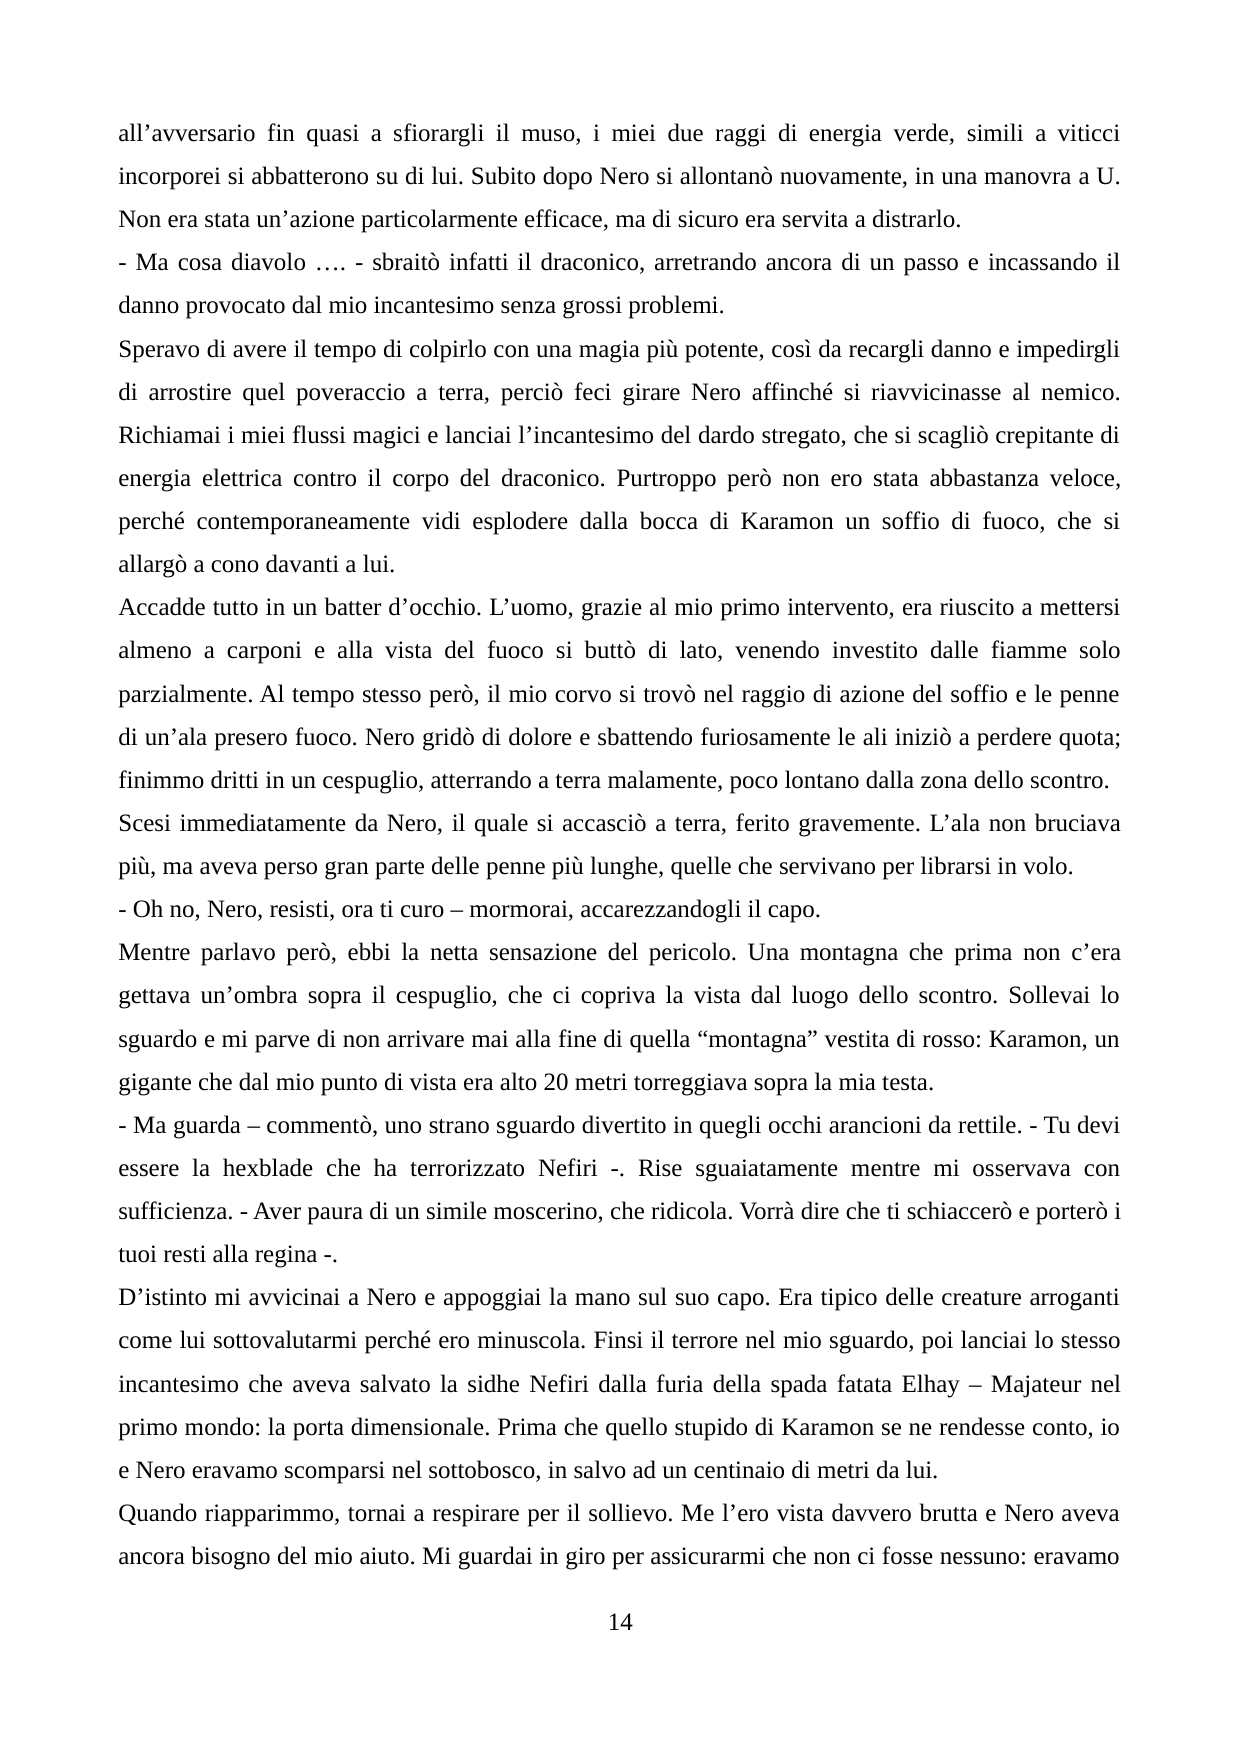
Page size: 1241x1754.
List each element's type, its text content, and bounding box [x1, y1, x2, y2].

text Quando riapparimmo, tornai a respirare per il sollievo. Me l’ero vista davvero brutta e Nero aveva ancora bisogno del mio aiuto. Mi guardai in giro per assicurarmi che non ci fosse nessuno: eravamo [118, 1498, 1122, 1570]
text Mentre parlavo però, ebbi la netta sensazione del pericolo. Una montagna che prima non c’era gettava un’ombra sopra il cespuglio, che ci copriva la vista dal luogo dello scontro. Sollevai lo sguardo e mi parve di non arrivare mai alla fine di quella “montagna” vestita di rosso: Karamon, un gigante che dal mio punto di vista era alto 20 metri torreggiava sopra la mia testa. [118, 937, 1122, 1096]
text - Oh no, Nero, resisti, ora ti curo – mormorai, accarezzandogli il capo. [118, 894, 1122, 923]
text - Ma guarda – commentò, uno strano sguardo divertito in quegli occhi arancioni da rettile. - Tu devi essere la hexblade che ha terrorizzato Nefiri -. Rise sguaiatamente mentre mi osservava con sufficienza. - Aver paura di un simile moscerino, che ridicola. Vorrà dire che ti schiaccerò e porterò i tuoi resti alla regina -. [118, 1110, 1122, 1268]
text Scesi immediatamente da Nero, il quale si accasciò a terra, ferito gravemente. L’ala non bruciava più, ma aveva perso gran parte delle penne più lunghe, quelle che servivano per librarsi in volo. [118, 808, 1122, 880]
text Accadde tutto in un batter d’occhio. L’uomo, grazie al mio primo intervento, era riuscito a mettersi almeno a carponi e alla vista del fuoco si buttò di lato, venendo investito dalle fiamme solo parzialmente. Al tempo stesso però, il mio corvo si trovò nel raggio di azione del soffio e le penne di un’ala presero fuoco. Nero gridò di dolore e sbattendo furiosamente le ali iniziò a perdere quota; finimmo dritti in un cespuglio, atterrando a terra malamente, poco lontano dalla zona dello scontro. [118, 592, 1122, 794]
text D’istinto mi avvicinai a Nero e appoggiai la mano sul suo capo. Era tipico delle creature arroganti come lui sottovalutarmi perché ero minuscola. Finsi il terrore nel mio sguardo, poi lanciai lo stesso incantesimo che aveva salvato la sidhe Nefiri dalla furia della spada fatata Elhay – Majateur nel primo mondo: la porta dimensionale. Prima che quello stupido di Karamon se ne rendesse conto, io e Nero eravamo scomparsi nel sottobosco, in salvo ad un centinaio di metri da lui. [118, 1282, 1122, 1484]
text Speravo di avere il tempo di colpirlo con una magia più potente, così da recargli danno e impedirgli di arrostire quel poveraccio a terra, perciò feci girare Nero affinché si riavvicinasse al nemico. Richiamai i miei flussi magici e lanciai l’incantesimo del dardo stregato, che si scagliò crepitante di energia elettrica contro il corpo del draconico. Purtroppo però non ero stata abbastanza veloce, perché contemporaneamente vidi esplodere dalla bocca di Karamon un soffio di fuoco, che si allargò a cono davanti a lui. [118, 334, 1122, 578]
text all’avversario fin quasi a sfiorargli il muso, i miei due raggi di energia verde, simili a viticci incorporei si abbatterono su di lui. Subito dopo Nero si allontanò nuovamente, in una manovra a U. Non era stata un’azione particolarmente efficace, ma di sicuro era servita a distrarlo. [118, 118, 1122, 233]
text - Ma cosa diavolo …. - sbraitò infatti il draconico, arretrando ancora di un passo e incassando il danno provocato dal mio incantesimo senza grossi problemi. [118, 247, 1122, 319]
